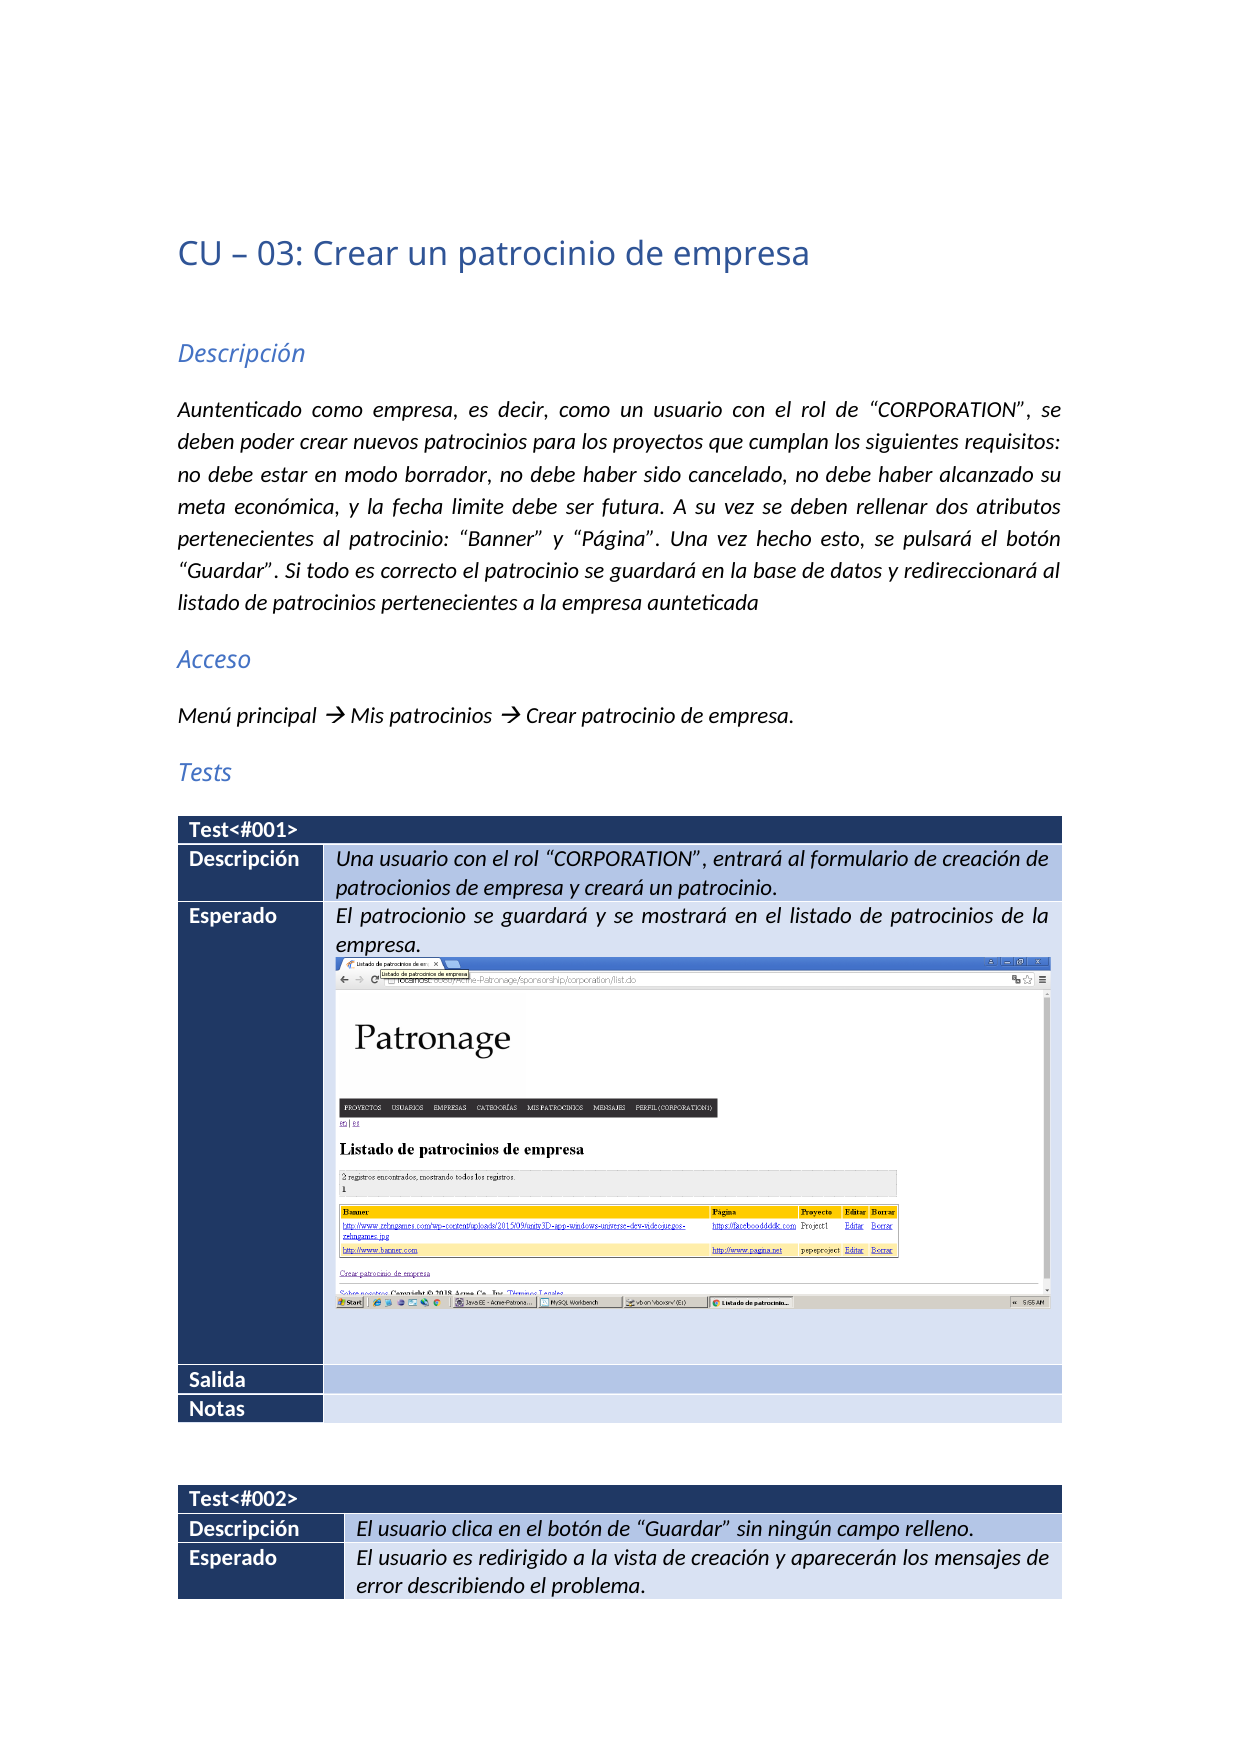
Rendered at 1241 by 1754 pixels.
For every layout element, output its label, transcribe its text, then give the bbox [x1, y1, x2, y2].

table_cell Descripción [178, 1514, 344, 1542]
table_cell [324, 1395, 1062, 1422]
picture [335, 957, 1051, 1309]
table_cell El patrocionio se guardará y se mostrará en el listado de patrocinios de la empresa. [324, 902, 1062, 1364]
table_cell El usuario es redirigido a la vista de creación y aparecerán los mensajes de error describiendo el problema. [345, 1543, 1062, 1599]
table_cell [324, 1365, 1062, 1393]
table_cell Salida [178, 1365, 323, 1393]
subtitle CU – 03: Crear un patrocinio de empresa [177, 230, 1063, 276]
table_cell Esperado [178, 902, 323, 1364]
table_cell Esperado [178, 1543, 344, 1599]
text Acceso [177, 641, 1063, 676]
table_header Test<#001> [178, 816, 1062, 843]
table_cell Una usuario con el rol “CORPORATION”, entrará al formulario de creación de patrocionios de empresa y creará un patrocinio. [324, 845, 1062, 901]
table_cell Notas [178, 1395, 323, 1422]
text Descripción [177, 335, 1063, 369]
table_cell El usuario clica en el botón de “Guardar” sin ningún campo relleno. [345, 1514, 1062, 1542]
table_header Test<#002> [178, 1485, 1062, 1513]
table_cell Descripción [178, 845, 323, 901]
text Tests [177, 754, 1063, 788]
text Menú principal  Mis patrocinios  Crear patrocinio de empresa. [177, 701, 1063, 729]
text Auntenticado como empresa, es decir, como un usuario con el rol de “CORPORATION”, se deben poder crear nuevos patrocinios para los proyectos que cumplan los siguientes requisitos: no debe estar en modo borrador, no debe haber sido cancelado, no debe haber alcanzado su meta económica, y la fecha limite debe ser futura. A su vez se deben rellenar dos atributos pertenecientes al patrocinio: “Banner” y “Página”. Una vez hecho esto, se pulsará el botón “Guardar”. Si todo es correcto el patrocinio se guardará en la base de datos y redireccionará al listado de patrocinios pertenecientes a la empresa aunteticada [177, 395, 1063, 616]
